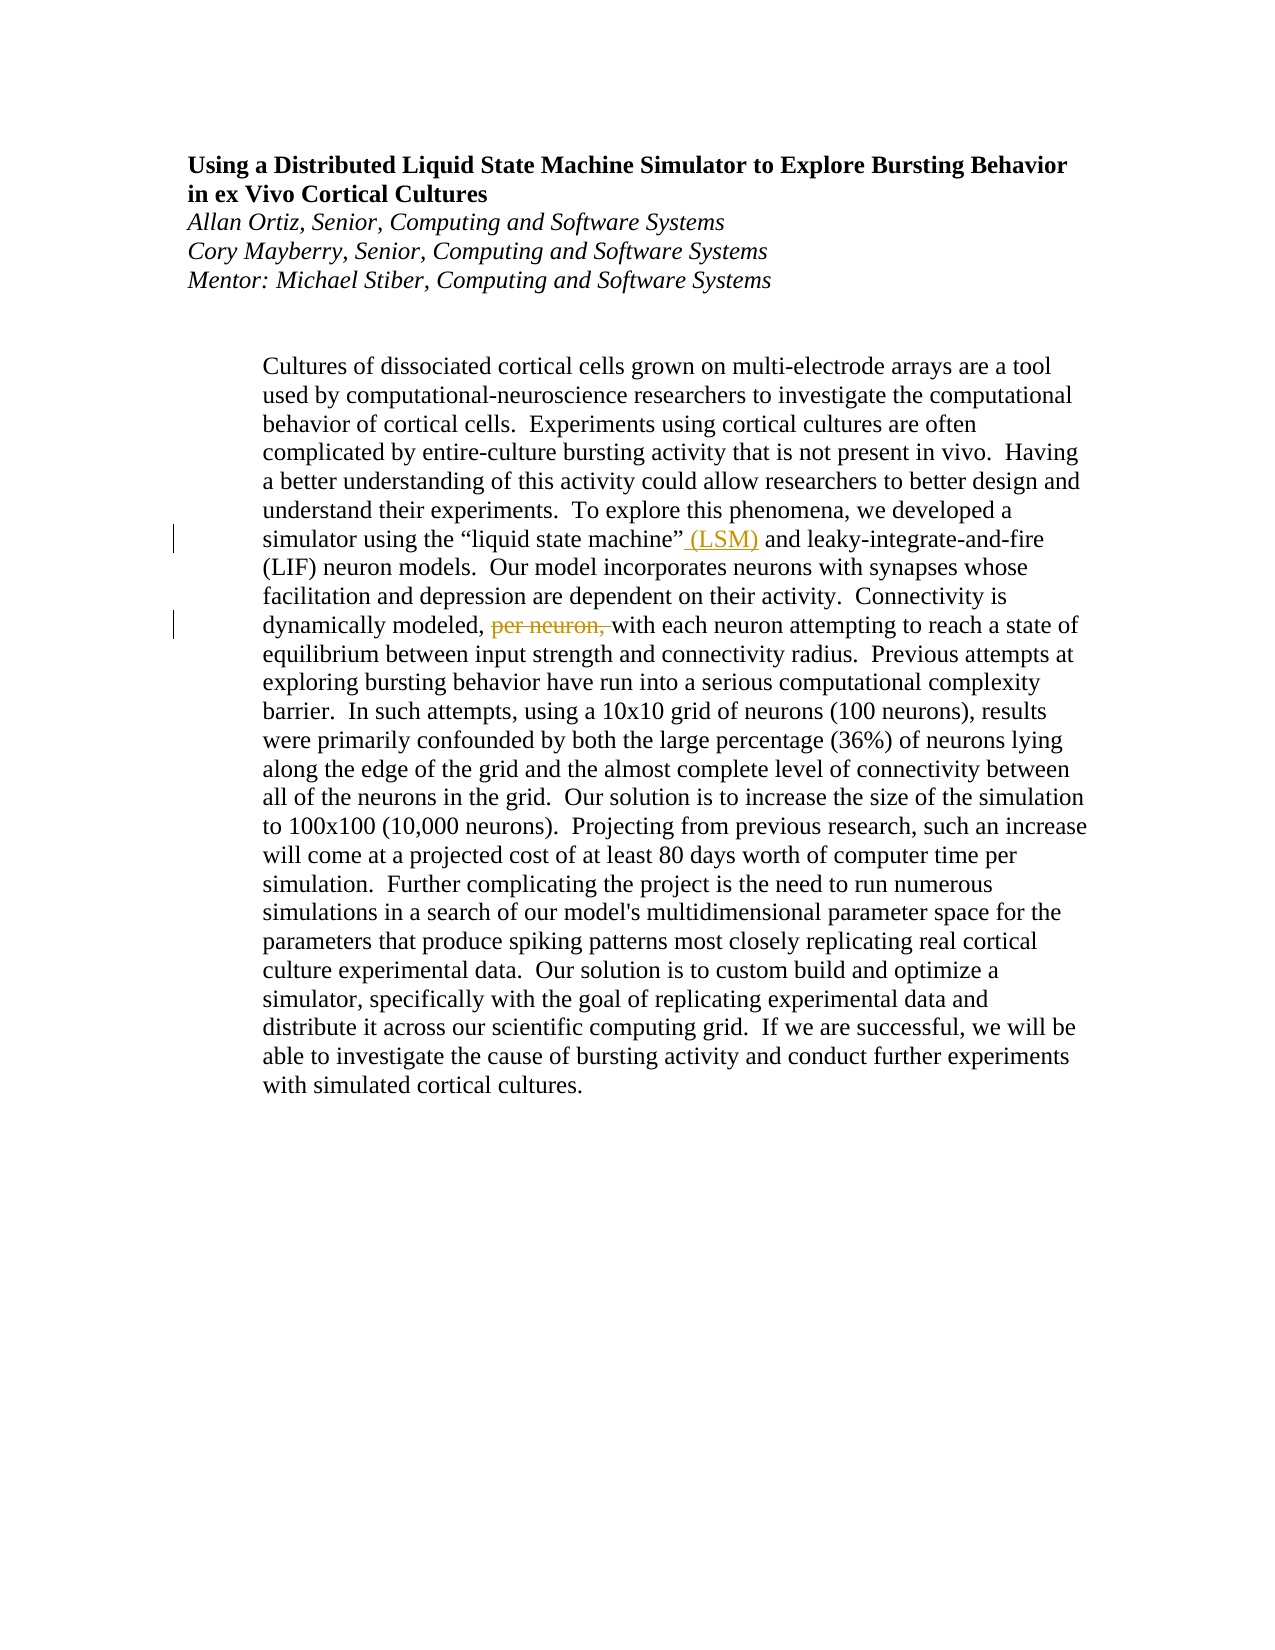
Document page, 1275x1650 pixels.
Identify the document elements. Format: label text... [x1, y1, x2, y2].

text Cory Mayberry, Senior, Computing and Software Systems [187, 236, 1087, 265]
text Mentor: Michael Stiber, Computing and Software Systems [187, 265, 1087, 294]
text Using a Distributed Liquid State Machine Simulator to Explore Bursting Behavior in ex Vivo Cortical Cultures [187, 150, 1087, 207]
text Allan Ortiz, Senior, Computing and Software Systems [187, 207, 1087, 236]
list Cultures of dissociated cortical cells grown on multi-electrode arrays are a tool used by computational-neuroscience researchers to investigate the computational behavior of cortical cells. Experiments using cortical cultures are often complicated by entire-culture bursting activity that is not present in vivo. Having a better understanding of this activity could allow researchers to better design and understand their experiments. To explore this phenomena, we developed a simulator using the “liquid state machine” (LSM) and leaky-integrate-and-fire (LIF) neuron models. Our model incorporates neurons with synapses whose facilitation and depression are dependent on their activity. Connectivity is dynamically modeled, with each neuron attempting to reach a state of equilibrium between input strength and connectivity radius. Previous attempts at exploring bursting behavior have run into a serious computational complexity barrier. In such attempts, using a 10x10 grid of neurons (100 neurons), results were primarily confounded by both the large percentage (36%) of neurons lying along the edge of the grid and the almost complete level of connectivity between all of the neurons in the grid. Our solution is to increase the size of the simulation to 100x100 (10,000 neurons). Projecting from previous research, such an increase will come at a projected cost of at least 80 days worth of computer time per simulation. Further complicating the project is the need to run numerous simulations in a search of our model's multidimensional parameter space for the parameters that produce spiking patterns most closely replicating real cortical culture experimental data. Our solution is to custom build and optimize a simulator, specifically with the goal of replicating experimental data and distribute it across our scientific computing grid. If we are successful, we will be able to investigate the cause of bursting activity and conduct further experiments with simulated cortical cultures. [225, 351, 1087, 1099]
